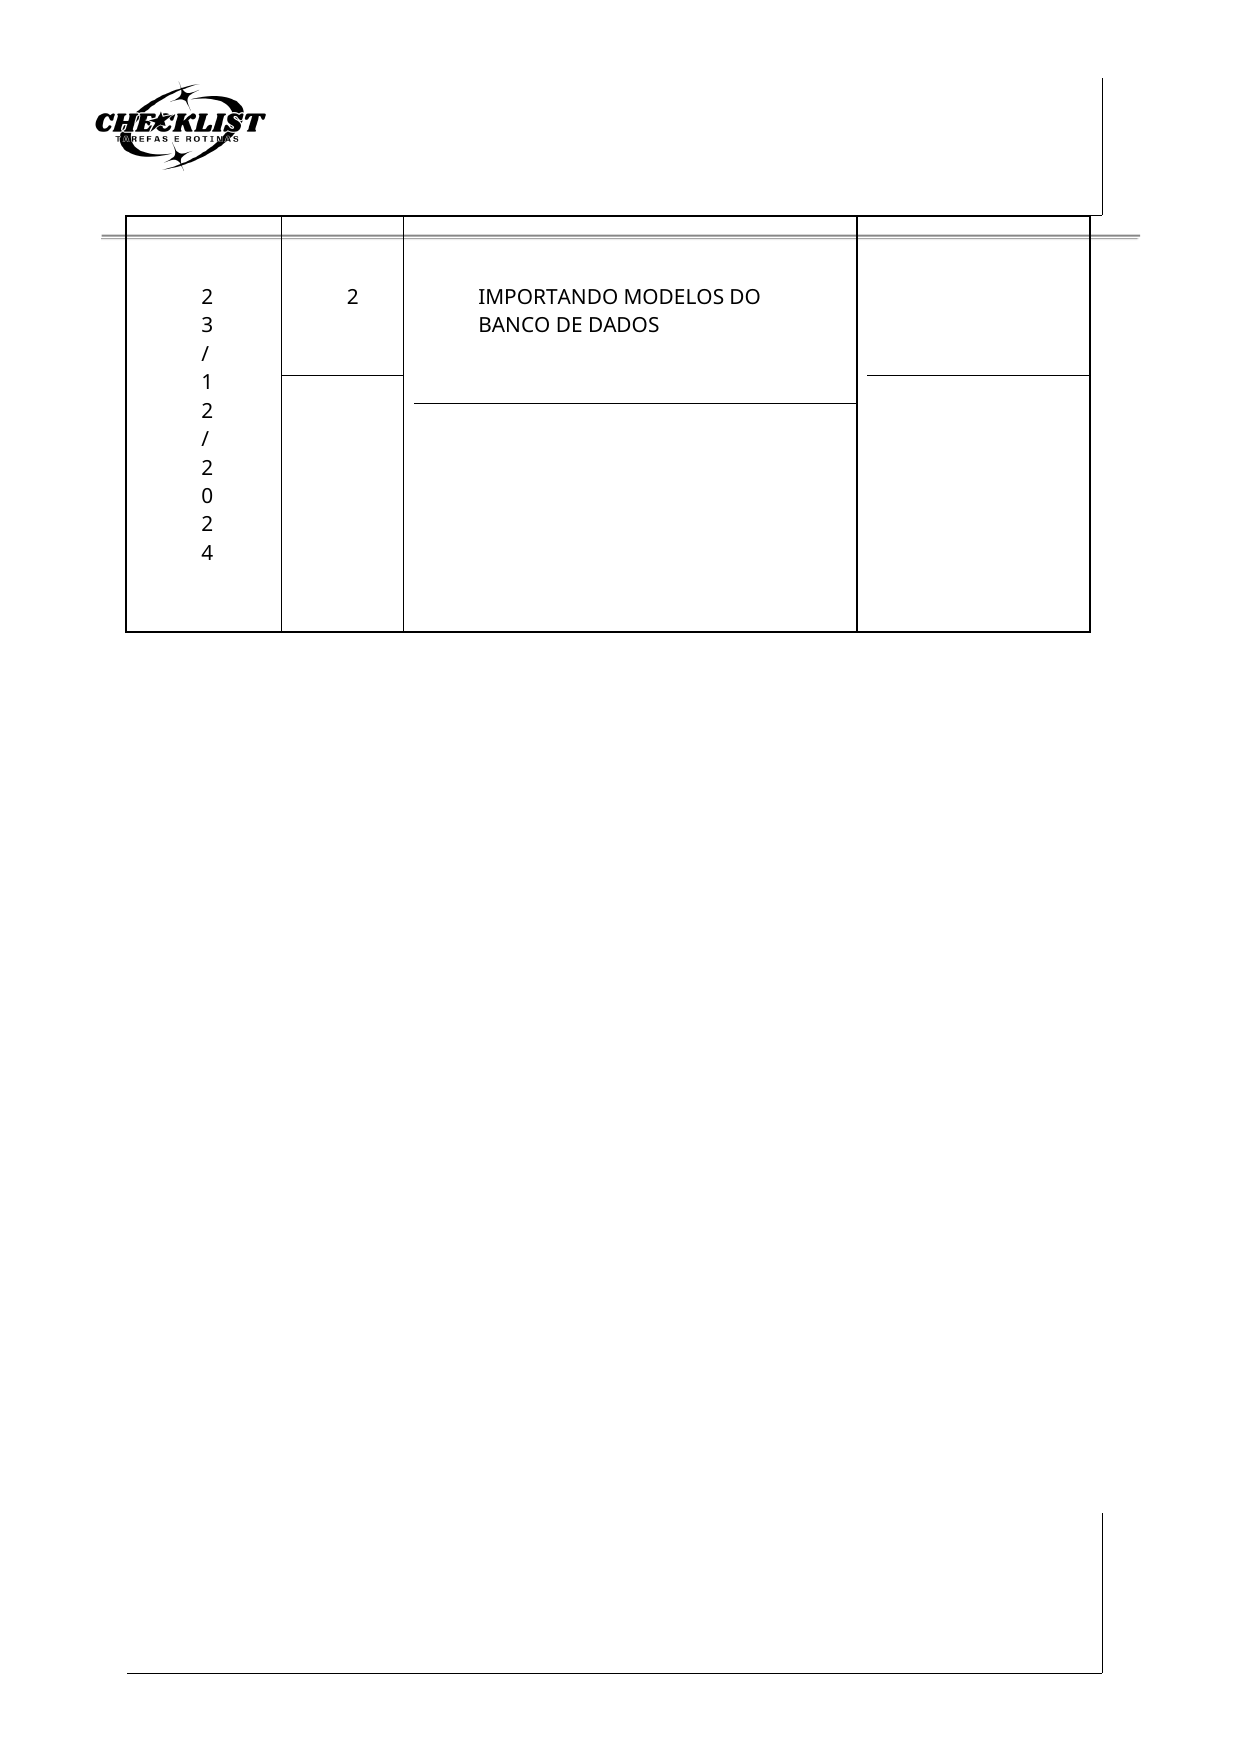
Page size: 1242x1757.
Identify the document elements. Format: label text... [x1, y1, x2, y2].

table_cell [404, 217, 856, 234]
table_cell [858, 241, 1089, 631]
table_cell [127, 217, 281, 234]
table_cell [282, 217, 403, 234]
table_cell IMPORTANDO MODELOS DO BANCO DE DADOS [404, 241, 856, 631]
table_cell [282, 376, 403, 631]
table_cell 2 [282, 241, 403, 375]
table_cell [858, 217, 1089, 234]
table_cell 23/12/2024 [127, 241, 281, 631]
